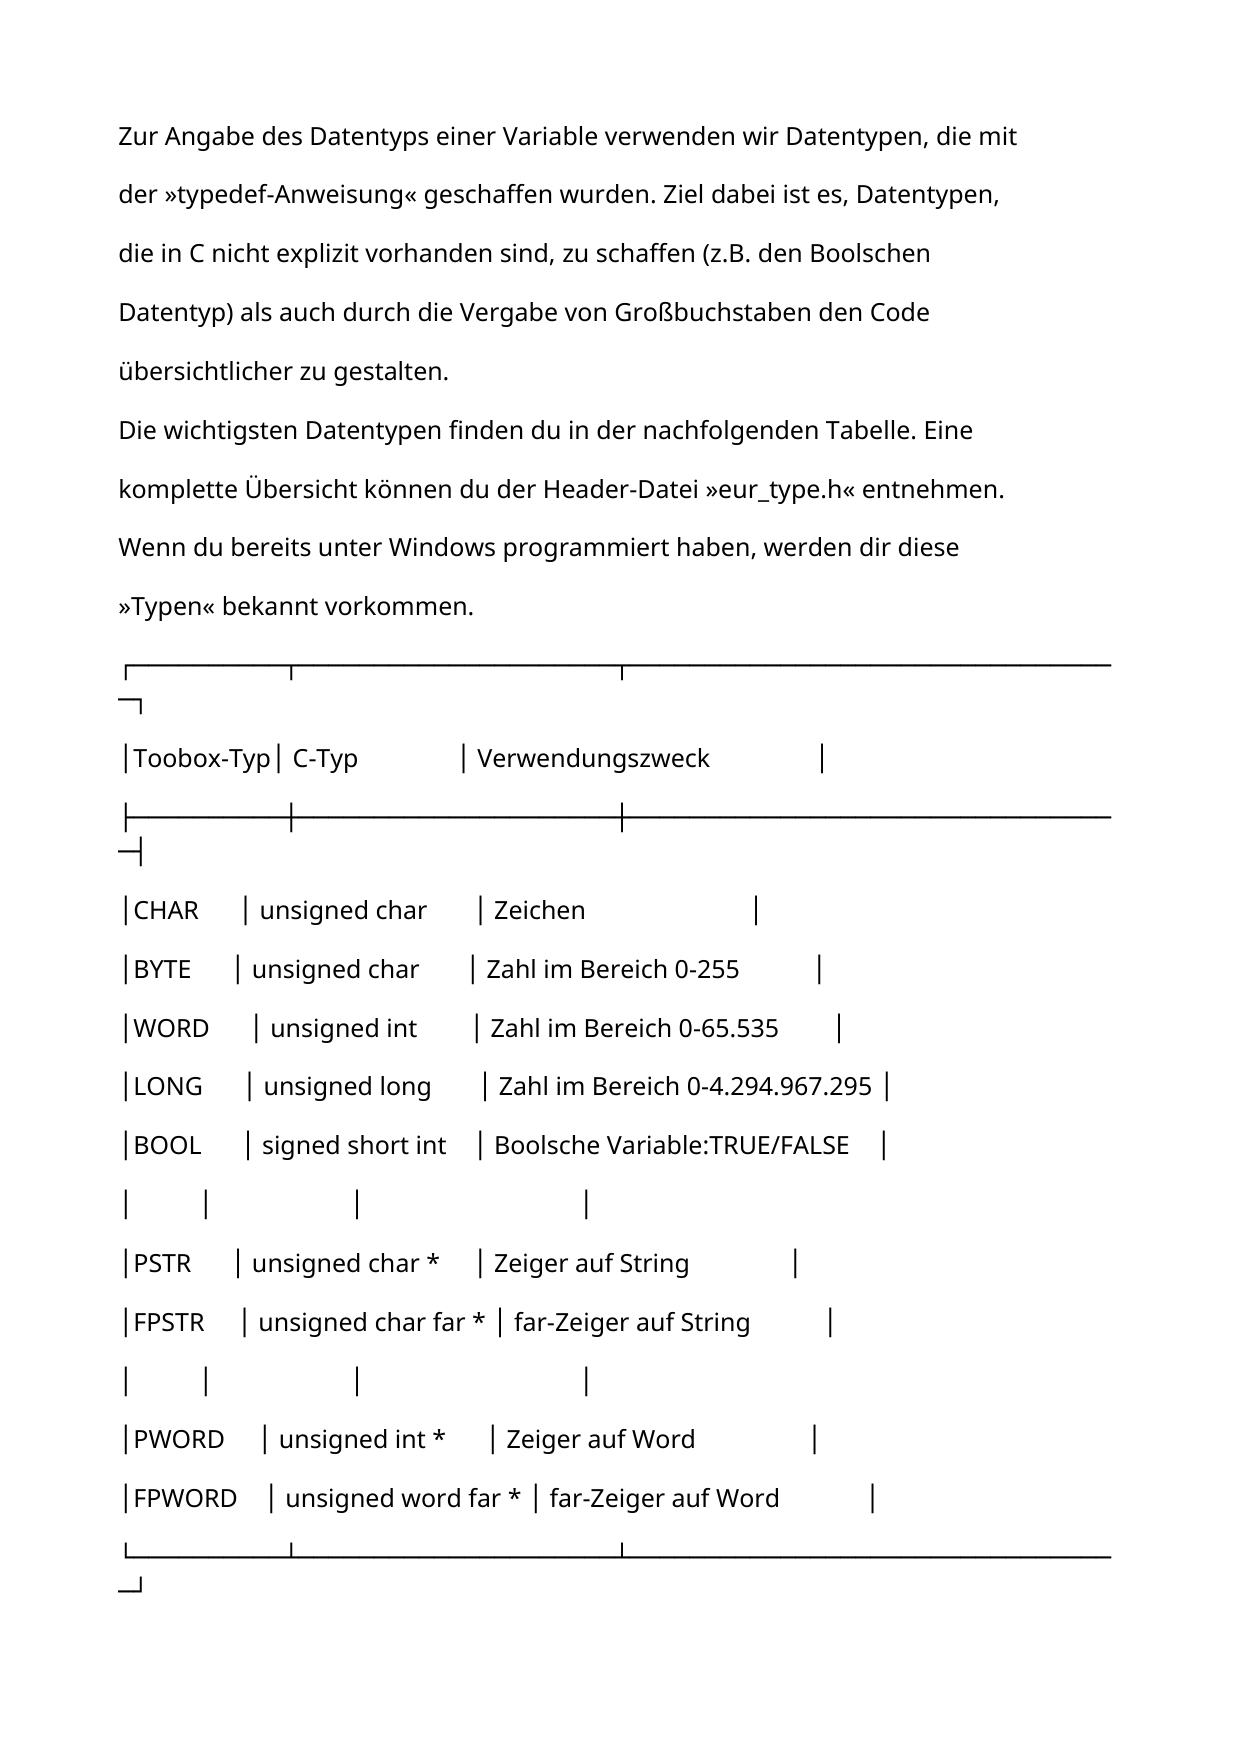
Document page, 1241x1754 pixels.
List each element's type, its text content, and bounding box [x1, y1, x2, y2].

text │FPSTR │ unsigned char far * │ far-Zeiger auf String │ [118, 1304, 1122, 1338]
text │CHAR │ unsigned char │ Zeichen │ [118, 892, 1122, 927]
text Wenn du bereits unter Windows programmiert haben, werden dir diese [118, 530, 1122, 564]
text │Toobox-Typ│ C-Typ │ Verwendungszweck │ [118, 741, 1122, 775]
text ┌──────────┬─────────────────────┬─────────────────────────────────┐ [118, 648, 1122, 716]
text │FPWORD │ unsigned word far * │ far-Zeiger auf Word │ [118, 1481, 1122, 1515]
text │BYTE │ unsigned char │ Zahl im Bereich 0-255 │ [118, 951, 1122, 985]
text Zur Angabe des Datentyps einer Variable verwenden wir Datentypen, die mit [118, 118, 1122, 152]
text │ │ │ │ [118, 1363, 1122, 1397]
text komplette Übersicht können du der Header-Datei »eur_type.h« entnehmen. [118, 471, 1122, 505]
text ├──────────┼─────────────────────┼─────────────────────────────────┤ [118, 799, 1122, 868]
text │ │ │ │ [118, 1187, 1122, 1221]
text der »typedef-Anweisung« geschaffen wurden. Ziel dabei ist es, Datentypen, [118, 177, 1122, 211]
text übersichtlicher zu gestalten. [118, 353, 1122, 388]
text │PSTR │ unsigned char * │ Zeiger auf String │ [118, 1246, 1122, 1280]
text │WORD │ unsigned int │ Zahl im Bereich 0-65.535 │ [118, 1010, 1122, 1044]
text »Typen« bekannt vorkommen. [118, 589, 1122, 623]
text Die wichtigsten Datentypen finden du in der nachfolgenden Tabelle. Eine [118, 412, 1122, 446]
text │LONG │ unsigned long │ Zahl im Bereich 0-4.294.967.295 │ [118, 1069, 1122, 1103]
text └──────────┴─────────────────────┴─────────────────────────────────┘ [118, 1540, 1122, 1608]
text Datentyp) als auch durch die Vergabe von Großbuchstaben den Code [118, 295, 1122, 329]
text │BOOL │ signed short int │ Boolsche Variable:TRUE/FALSE │ [118, 1128, 1122, 1162]
text die in C nicht explizit vorhanden sind, zu schaffen (z.B. den Boolschen [118, 236, 1122, 270]
text │PWORD │ unsigned int * │ Zeiger auf Word │ [118, 1422, 1122, 1456]
